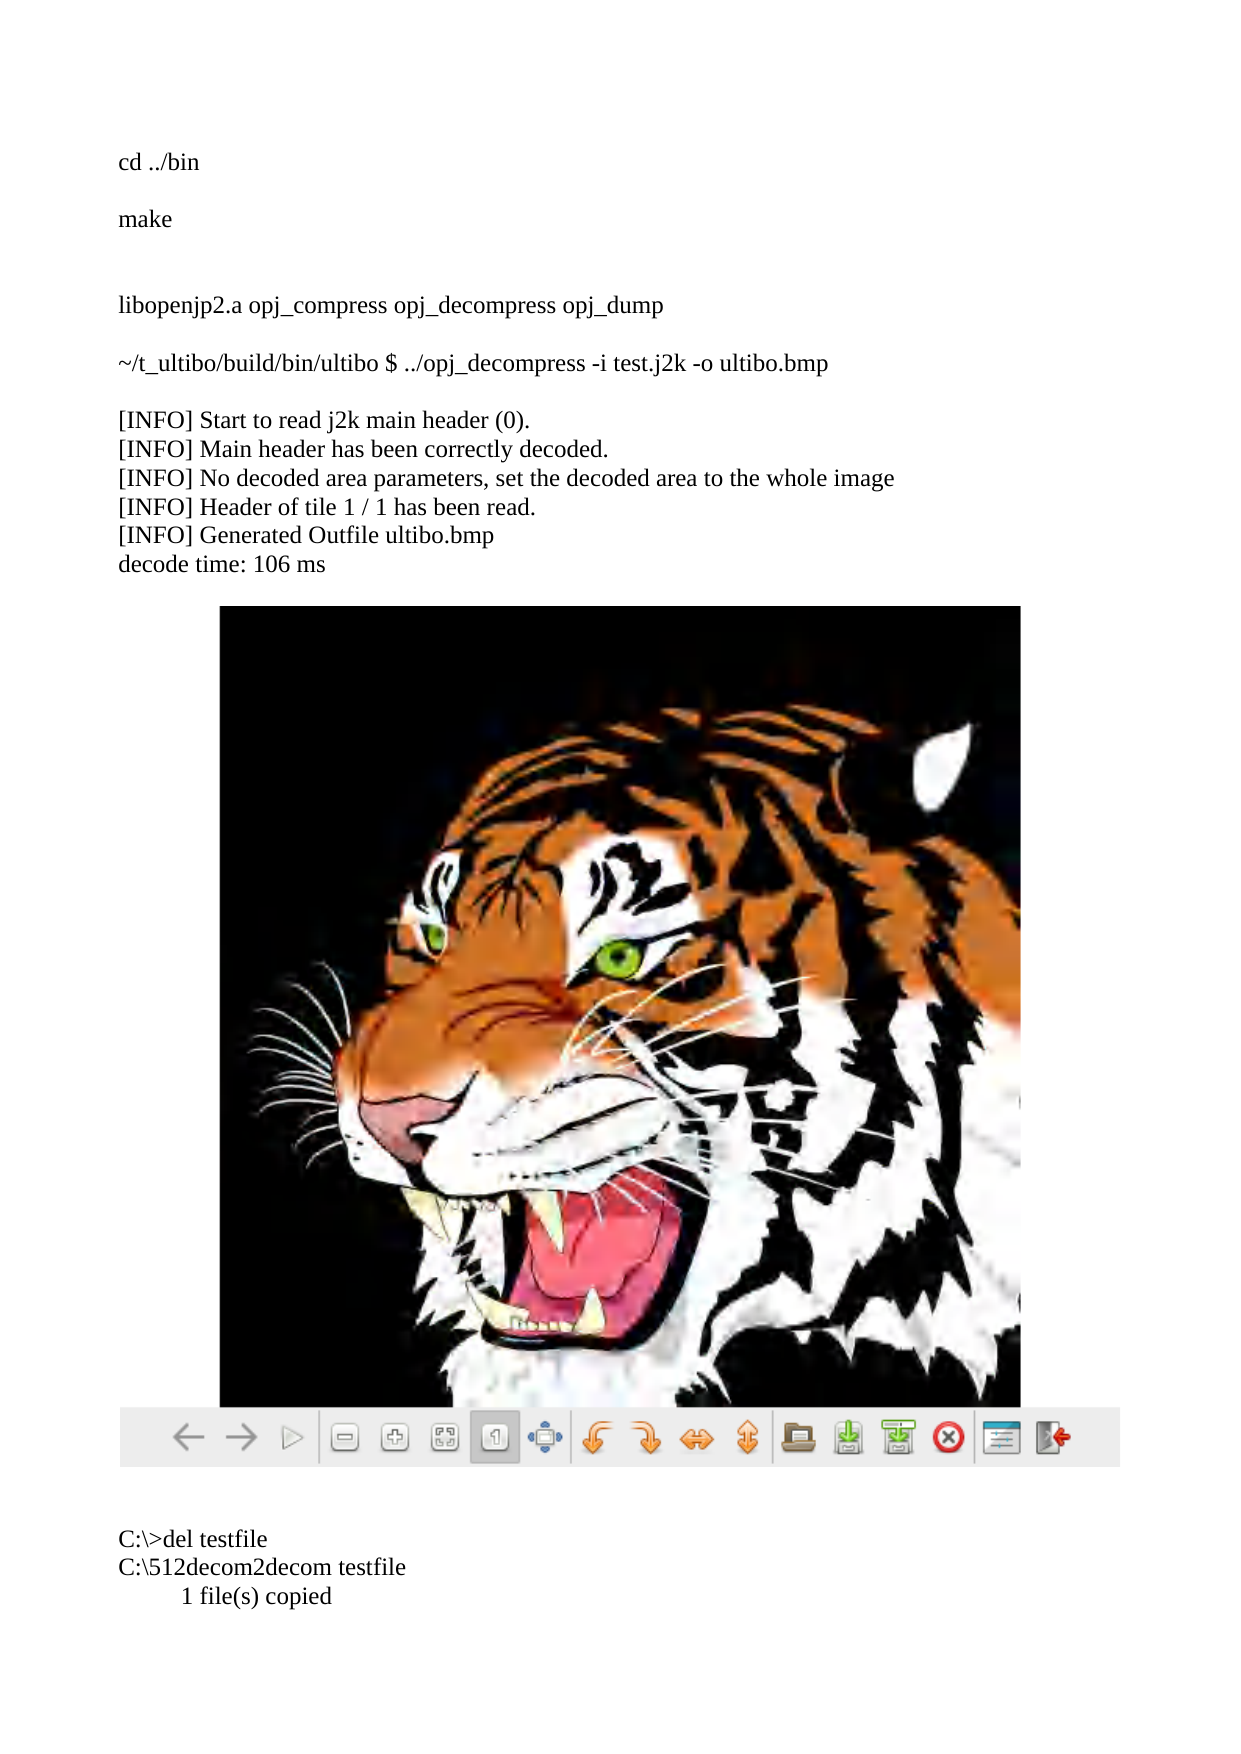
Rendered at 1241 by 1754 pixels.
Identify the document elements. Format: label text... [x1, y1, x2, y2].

text C:\512decom2decom testfile [118, 1552, 1122, 1581]
text [INFO] Generated Outfile ultibo.bmp [118, 521, 1122, 549]
text libopenjp2.a opj_compress opj_decompress opj_dump [118, 291, 1122, 319]
text [INFO] Start to read j2k main header (0). [118, 406, 1122, 434]
text make [118, 204, 1122, 233]
text [INFO] Header of tile 1 / 1 has been read. [118, 492, 1122, 521]
text ~/t_ultibo/build/bin/ultibo $ ../opj_decompress -i test.j2k -o ultibo.bmp [118, 348, 1122, 377]
picture [120, 606, 1121, 1467]
text cd ../bin [118, 147, 1122, 176]
text decode time: 106 ms [118, 549, 1122, 578]
text [INFO] Main header has been correctly decoded. [118, 434, 1122, 463]
text [INFO] No decoded area parameters, set the decoded area to the whole image [118, 463, 1122, 492]
text C:\>del testfile [118, 1524, 1122, 1552]
text 1 file(s) copied [118, 1581, 1122, 1610]
